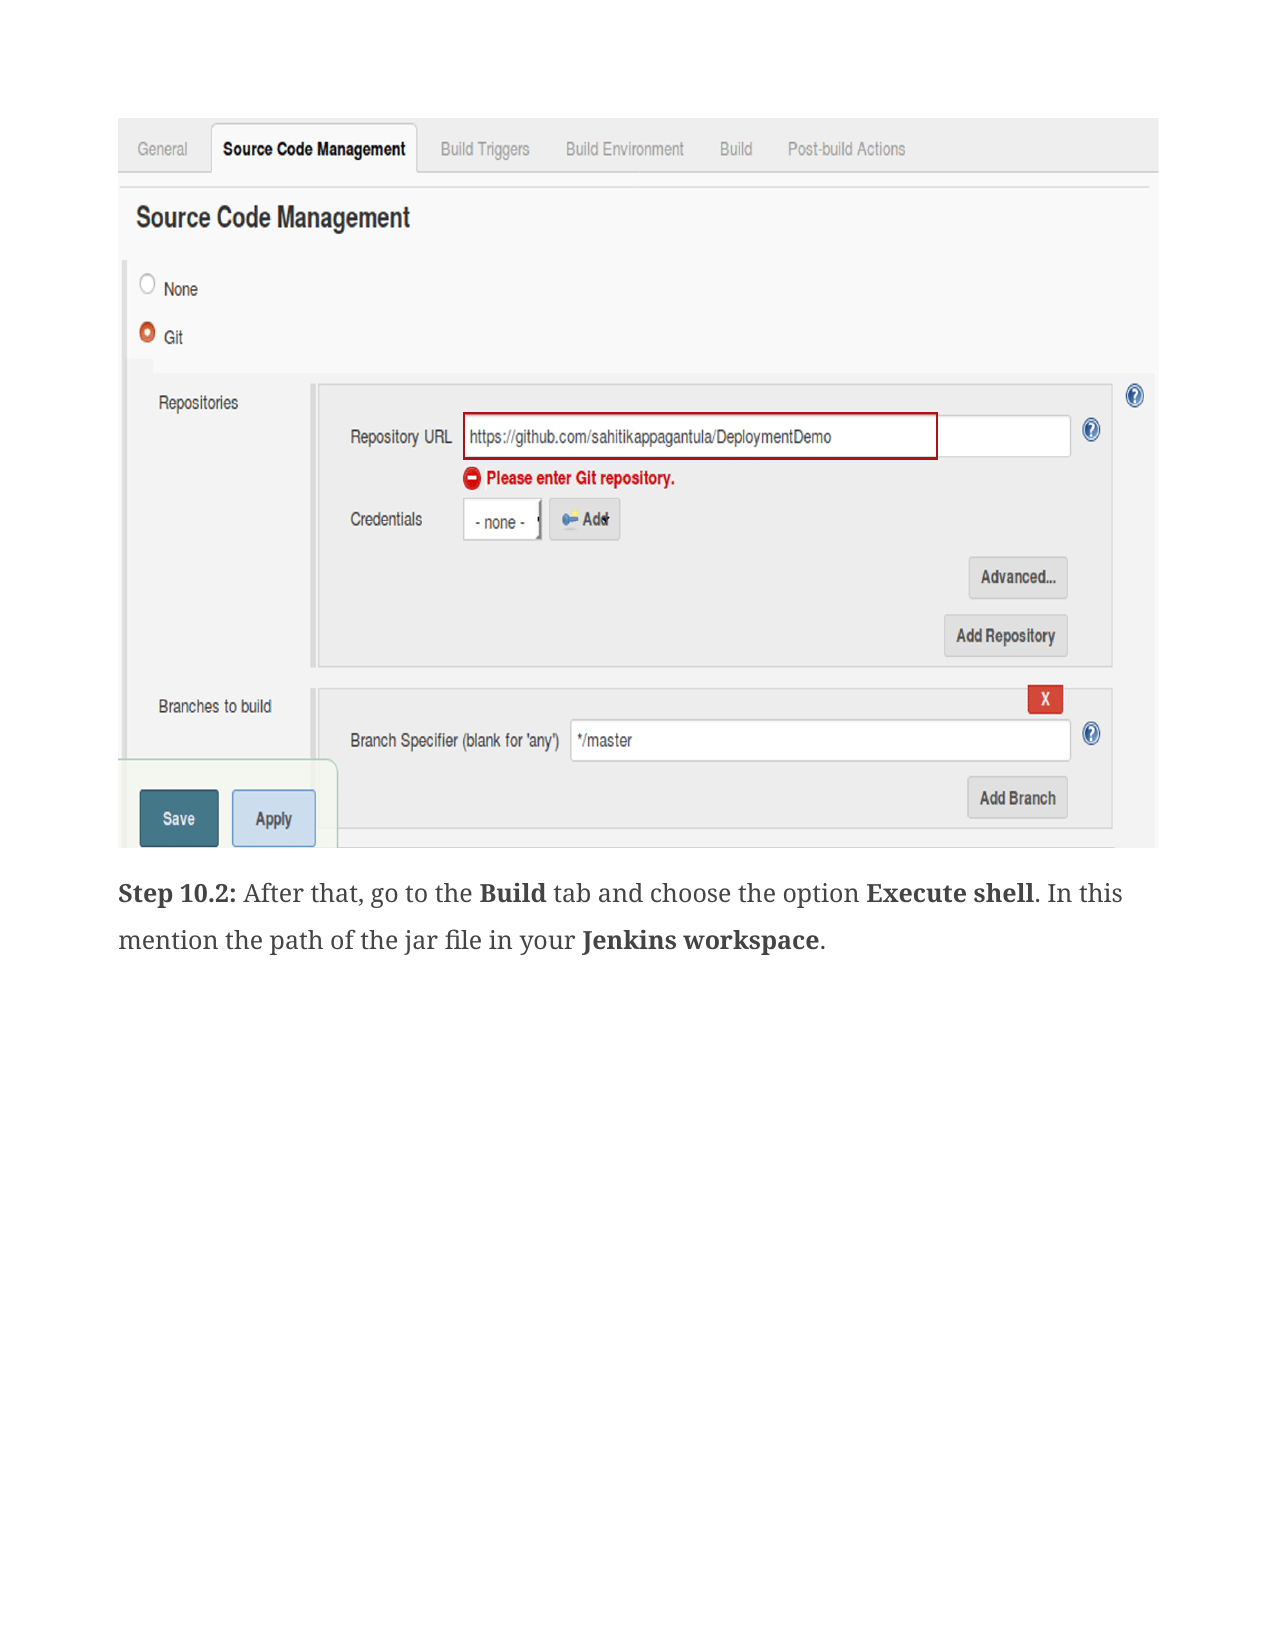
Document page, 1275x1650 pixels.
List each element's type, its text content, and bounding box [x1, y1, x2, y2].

picture [118, 118, 1159, 848]
text Step 10.2: After that, go to the Build tab and choose the option Execute shell. In this mention the path of the jar file in your Jenkins workspace. [118, 863, 1157, 957]
